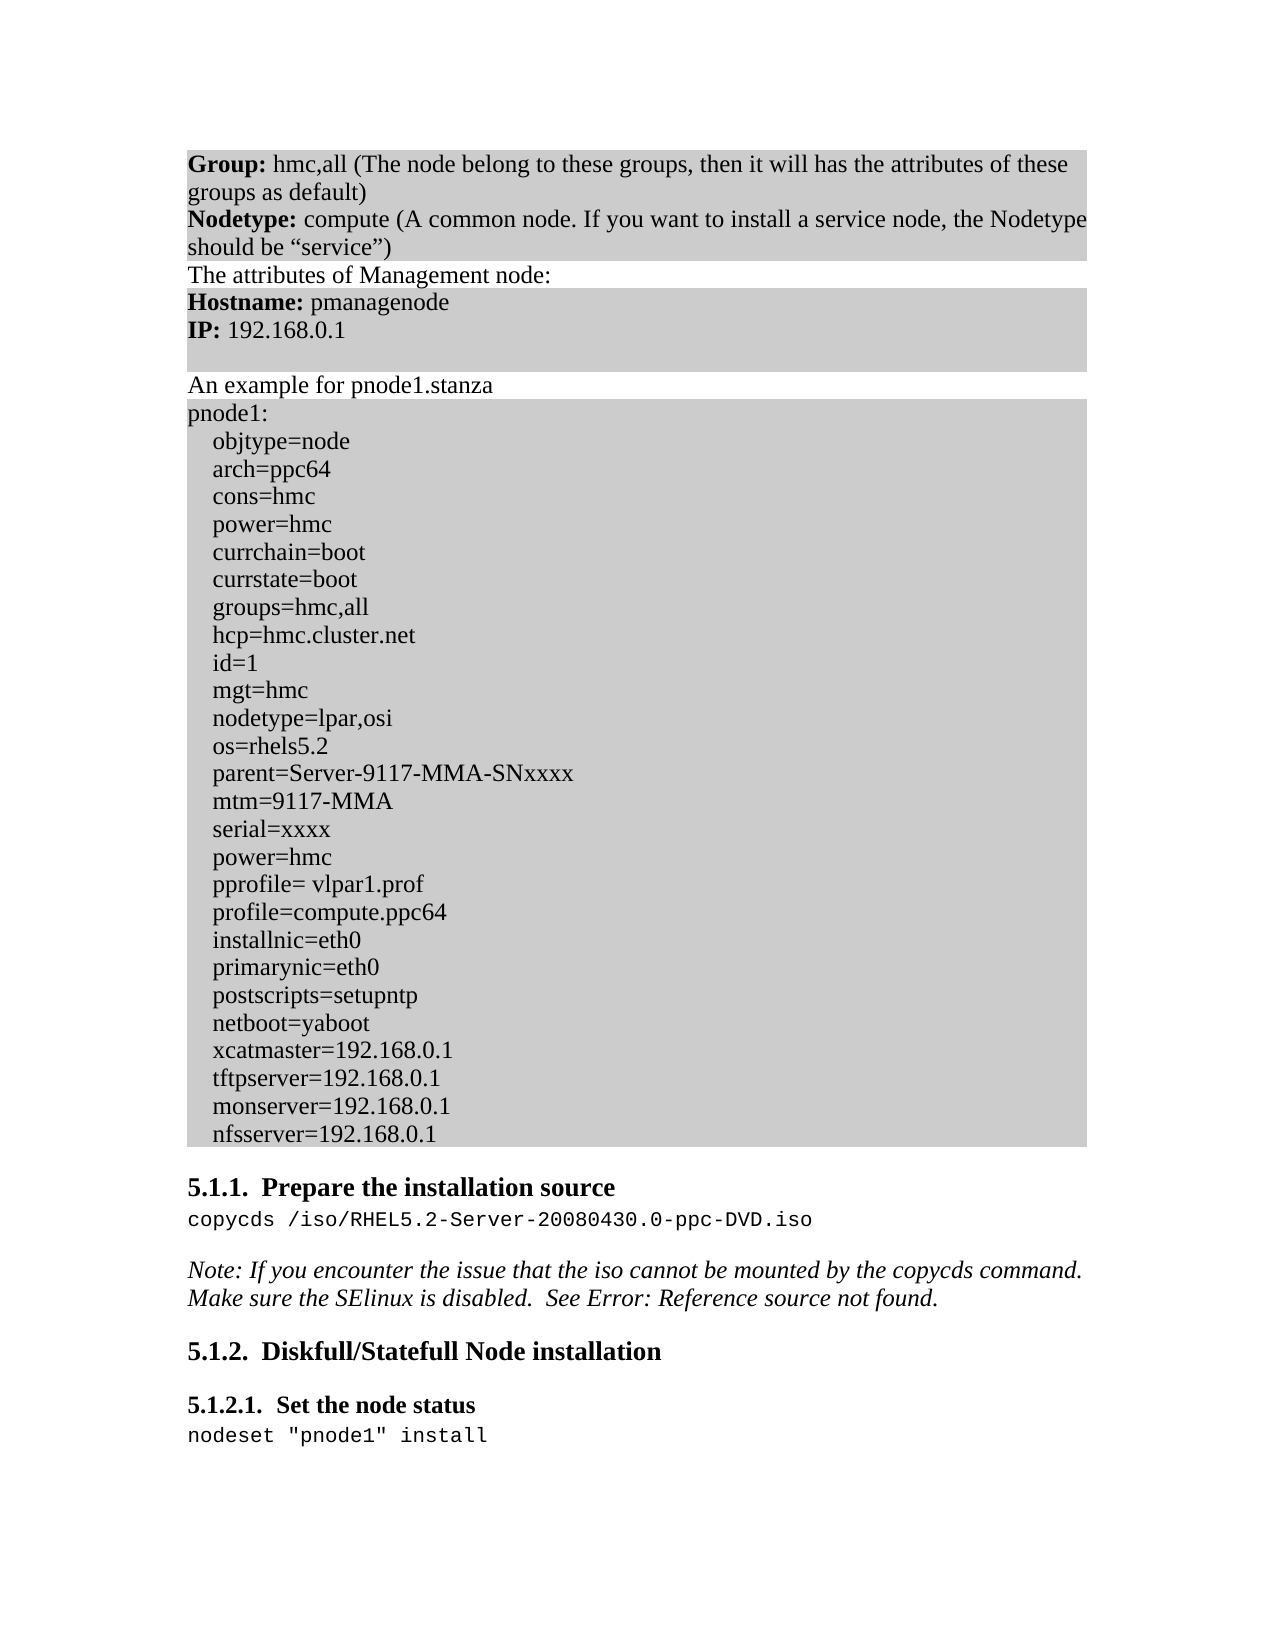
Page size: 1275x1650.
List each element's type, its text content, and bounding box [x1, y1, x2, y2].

text postscripts=setupntp [187, 981, 1087, 1009]
text IP: 192.168.0.1 [187, 316, 1087, 344]
text An example for pnode1.stanza [187, 372, 1087, 399]
text primarynic=eth0 [187, 953, 1087, 981]
text copycds /iso/RHEL5.2-Server-20080430.0-ppc-DVD.iso [187, 1209, 1087, 1232]
text xcatmaster=192.168.0.1 [187, 1037, 1087, 1064]
text currstate=boot [187, 566, 1087, 593]
text Hostname: pmanagenode [187, 288, 1087, 316]
text objtype=node [187, 427, 1087, 455]
text nfsserver=192.168.0.1 [187, 1120, 1087, 1147]
subtitle Prepare the installation source [187, 1172, 1087, 1202]
text mgt=hmc [187, 676, 1087, 704]
subtitle Diskfull/Statefull Node installation [187, 1336, 1087, 1366]
text tftpserver=192.168.0.1 [187, 1064, 1087, 1092]
text Group: hmc,all (The node belong to these groups, then it will has the attributes of these groups as default) [187, 150, 1087, 205]
text pnode1: [187, 399, 1087, 427]
text nodeset "pnode1" install [187, 1425, 1087, 1449]
text currchain=boot [187, 538, 1087, 566]
text arch=ppc64 [187, 455, 1087, 482]
text serial=xxxx [187, 815, 1087, 843]
text parent=Server-9117-MMA-SNxxxx [187, 759, 1087, 787]
text nodetype=lpar,osi [187, 704, 1087, 732]
subtitle Set the node status [187, 1391, 1087, 1419]
text power=hmc [187, 843, 1087, 870]
text monserver=192.168.0.1 [187, 1092, 1087, 1120]
text groups=hmc,all [187, 593, 1087, 621]
text mtm=9117-MMA [187, 787, 1087, 815]
text The attributes of Management node: [187, 261, 1087, 288]
text os=rhels5.2 [187, 732, 1087, 759]
text hcp=hmc.cluster.net [187, 621, 1087, 649]
text installnic=eth0 [187, 926, 1087, 953]
text pprofile= vlpar1.prof [187, 870, 1087, 898]
text netboot=yaboot [187, 1009, 1087, 1037]
text power=hmc [187, 510, 1087, 538]
text Nodetype: compute (A common node. If you want to install a service node, the Nodetype should be “service”) [187, 205, 1087, 261]
text cons=hmc [187, 482, 1087, 510]
text id=1 [187, 649, 1087, 676]
text Note: If you encounter the issue that the iso cannot be mounted by the copycds command. Make sure the SElinux is disabled. See . [187, 1256, 1087, 1311]
text profile=compute.ppc64 [187, 898, 1087, 926]
